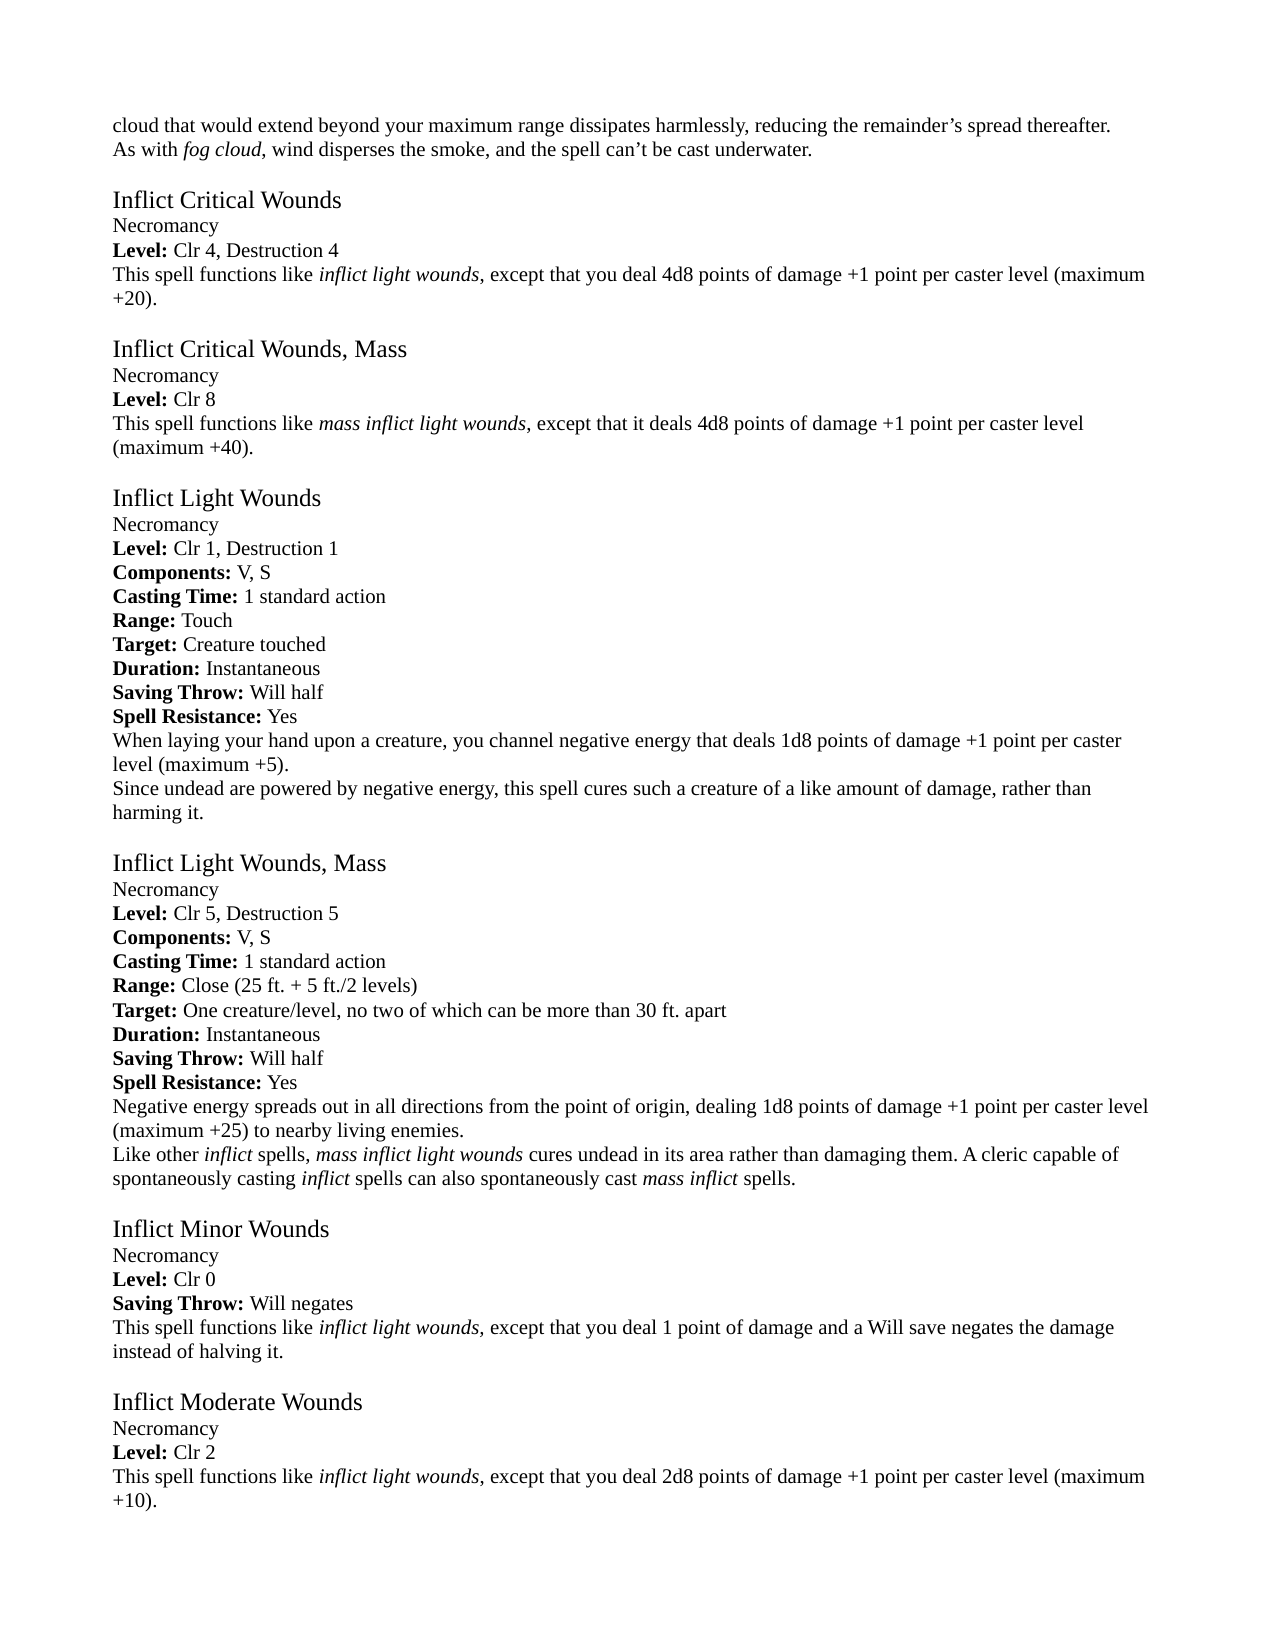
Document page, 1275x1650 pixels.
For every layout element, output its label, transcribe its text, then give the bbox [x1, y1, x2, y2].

text As with fog cloud, wind disperses the smoke, and the spell can’t be cast underwater. [112, 137, 1162, 161]
text Casting Time: 1 standard action [112, 949, 1162, 973]
text This spell functions like inflict light wounds, except that you deal 1 point of damage and a Will save negates the damage instead of halving it. [112, 1315, 1162, 1363]
text Inflict Minor Wounds [112, 1214, 1162, 1243]
text Range: Touch [112, 608, 1162, 632]
text Level: Clr 5, Destruction 5 [112, 901, 1162, 925]
text Negative energy spreads out in all directions from the point of origin, dealing 1d8 points of damage +1 point per caster level (maximum +25) to nearby living enemies. [112, 1094, 1162, 1142]
text Necromancy [112, 213, 1162, 237]
text Inflict Light Wounds [112, 483, 1162, 512]
text Saving Throw: Will half [112, 1046, 1162, 1070]
text Spell Resistance: Yes [112, 1070, 1162, 1094]
text Inflict Light Wounds, Mass [112, 848, 1162, 877]
text Spell Resistance: Yes [112, 704, 1162, 728]
text This spell functions like mass inflict light wounds, except that it deals 4d8 points of damage +1 point per caster level (maximum +40). [112, 411, 1162, 459]
text Target: One creature/level, no two of which can be more than 30 ft. apart [112, 997, 1162, 1022]
text Range: Close (25 ft. + 5 ft./2 levels) [112, 973, 1162, 997]
text Since undead are powered by negative energy, this spell cures such a creature of a like amount of damage, rather than harming it. [112, 776, 1162, 824]
text Necromancy [112, 1243, 1162, 1267]
text Inflict Critical Wounds [112, 185, 1162, 213]
text Level: Clr 8 [112, 387, 1162, 411]
text Like other inflict spells, mass inflict light wounds cures undead in its area rather than damaging them. A cleric capable of spontaneously casting inflict spells can also spontaneously cast mass inflict spells. [112, 1142, 1162, 1190]
text Necromancy [112, 512, 1162, 536]
text Inflict Critical Wounds, Mass [112, 334, 1162, 362]
text Inflict Moderate Wounds [112, 1387, 1162, 1416]
text This spell functions like inflict light wounds, except that you deal 4d8 points of damage +1 point per caster level (maximum +20). [112, 262, 1162, 310]
text Level: Clr 4, Destruction 4 [112, 237, 1162, 262]
text When laying your hand upon a creature, you channel negative energy that deals 1d8 points of damage +1 point per caster level (maximum +5). [112, 728, 1162, 776]
text Saving Throw: Will half [112, 680, 1162, 704]
text Saving Throw: Will negates [112, 1291, 1162, 1315]
text Components: V, S [112, 560, 1162, 584]
text Necromancy [112, 1416, 1162, 1440]
text Components: V, S [112, 925, 1162, 949]
text Level: Clr 2 [112, 1440, 1162, 1464]
text Level: Clr 1, Destruction 1 [112, 536, 1162, 560]
text Target: Creature touched [112, 632, 1162, 656]
text Duration: Instantaneous [112, 656, 1162, 680]
text Necromancy [112, 877, 1162, 901]
text Necromancy [112, 362, 1162, 387]
text This spell functions like inflict light wounds, except that you deal 2d8 points of damage +1 point per caster level (maximum +10). [112, 1464, 1162, 1512]
text Casting Time: 1 standard action [112, 584, 1162, 608]
text Duration: Instantaneous [112, 1022, 1162, 1046]
text cloud that would extend beyond your maximum range dissipates harmlessly, reducing the remainder’s spread thereafter. [112, 112, 1162, 137]
text Level: Clr 0 [112, 1267, 1162, 1291]
